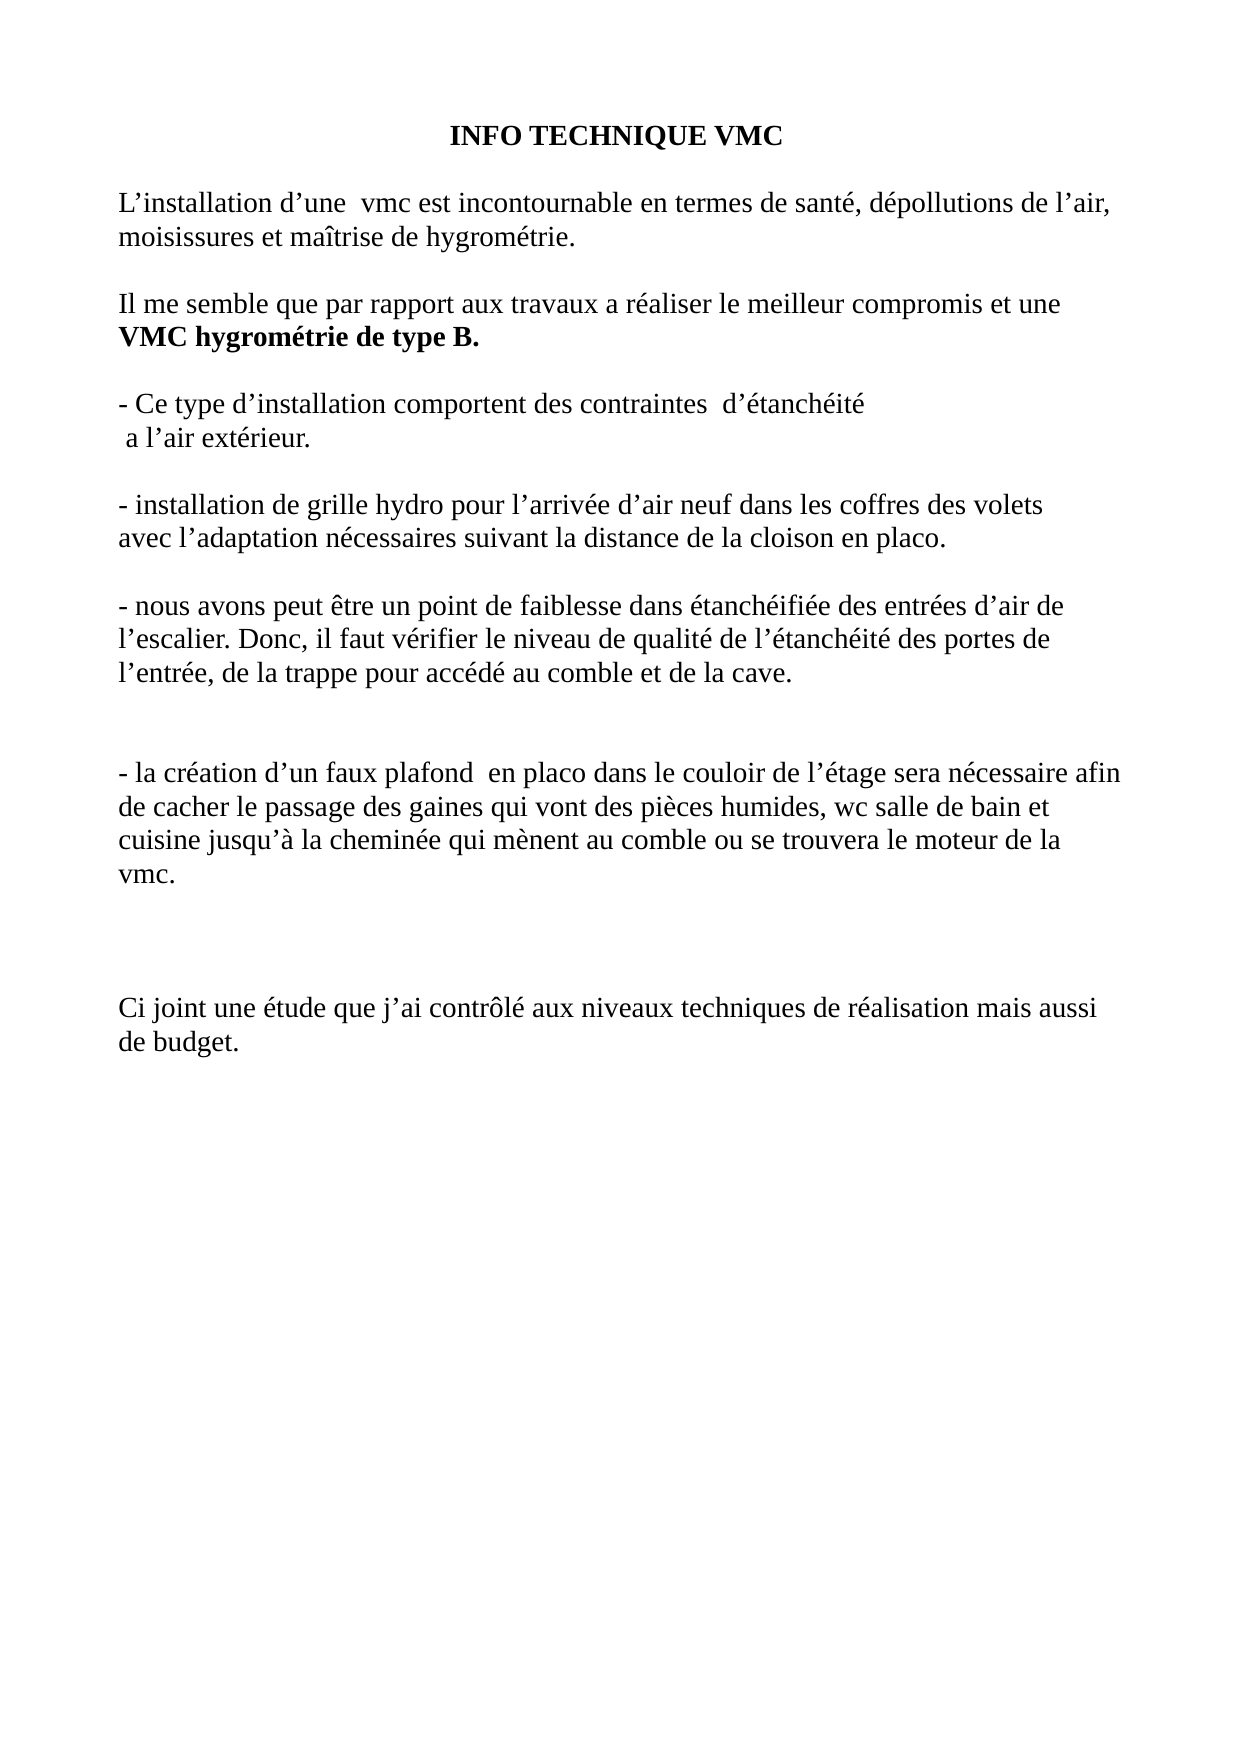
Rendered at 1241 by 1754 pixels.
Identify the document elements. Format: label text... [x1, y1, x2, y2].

text - Ce type d’installation comportent des contraintes d’étanchéité [118, 386, 1122, 420]
text Il me semble que par rapport aux travaux a réaliser le meilleur compromis et une VMC hygrométrie de type B. [118, 286, 1122, 353]
text L’installation d’une vmc est incontournable en termes de santé, dépollutions de l’air, moisissures et maîtrise de hygrométrie. [118, 185, 1122, 252]
text Ci joint une étude que j’ai contrôlé aux niveaux techniques de réalisation mais aussi de budget. [118, 990, 1122, 1057]
text - installation de grille hydro pour l’arrivée d’air neuf dans les coffres des volets [118, 487, 1122, 521]
text INFO TECHNIQUE VMC [118, 118, 1122, 152]
text a l’air extérieur. [118, 420, 1122, 453]
text avec l’adaptation nécessaires suivant la distance de la cloison en placo. [118, 521, 1122, 554]
text - nous avons peut être un point de faiblesse dans étanchéifiée des entrées d’air de l’escalier. Donc, il faut vérifier le niveau de qualité de l’étanchéité des portes de l’entrée, de la trappe pour accédé au comble et de la cave. [118, 588, 1122, 688]
text - la création d’un faux plafond en placo dans le couloir de l’étage sera nécessaire afin de cacher le passage des gaines qui vont des pièces humides, wc salle de bain et cuisine jusqu’à la cheminée qui mènent au comble ou se trouvera le moteur de la vmc. [118, 755, 1122, 889]
